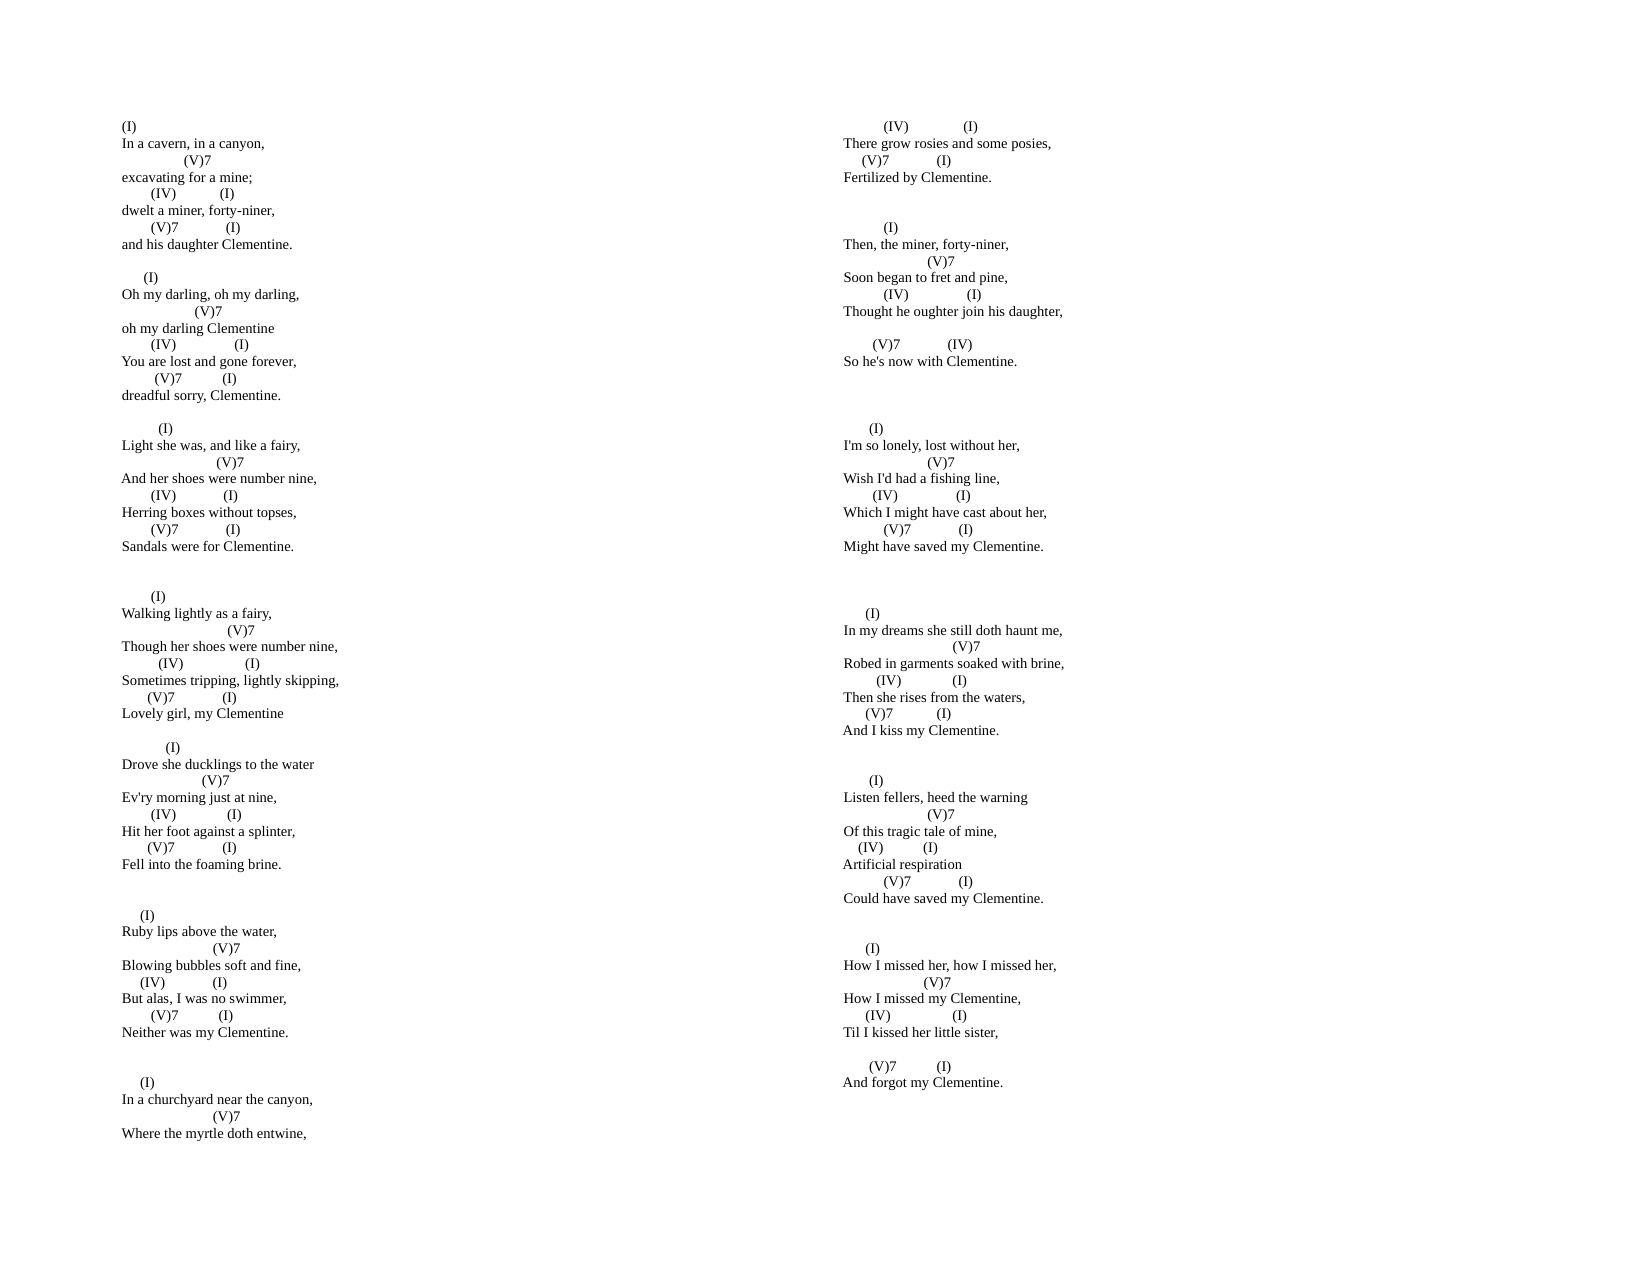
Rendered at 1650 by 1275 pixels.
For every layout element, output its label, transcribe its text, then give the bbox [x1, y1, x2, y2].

text Which I might have cast about her, [840, 504, 1532, 521]
text (V)7 (I) [840, 705, 1532, 722]
text (I) [840, 420, 1532, 437]
text And forgot my Clementine. [840, 1074, 1532, 1091]
text (IV) (I) [840, 672, 1532, 688]
text (V)7 (I) [840, 152, 1532, 168]
text (IV) (I) [840, 1007, 1532, 1024]
text (V)7 (I) [118, 219, 810, 236]
text Thought he oughter join his daughter, [840, 303, 1532, 319]
text (I) [840, 219, 1532, 236]
text excavating for a mine; [118, 168, 810, 185]
text (V)7 [118, 303, 810, 319]
text (I) [118, 420, 810, 437]
text Light she was, and like a fairy, [118, 437, 810, 453]
text (IV) (I) [118, 487, 810, 504]
text (IV) (I) [118, 655, 810, 672]
text (V)7 (I) [118, 1007, 810, 1024]
text (I) [840, 604, 1532, 621]
text Of this tragic tale of mine, [840, 822, 1532, 839]
text (I) [118, 118, 810, 135]
text Herring boxes without topses, [118, 504, 810, 521]
text (V)7 [118, 772, 810, 789]
text Listen fellers, heed the warning [840, 789, 1532, 806]
text (V)7 (I) [118, 521, 810, 537]
text (V)7 (I) [840, 521, 1532, 537]
text Ruby lips above the water, [118, 923, 810, 940]
text (V)7 [840, 973, 1532, 990]
text (V)7 [840, 453, 1532, 470]
text Though her shoes were number nine, [118, 638, 810, 655]
text Sandals were for Clementine. [118, 537, 810, 554]
text How I missed her, how I missed her, [840, 957, 1532, 973]
text Might have saved my Clementine. [840, 537, 1532, 554]
text Lovely girl, my Clementine [118, 705, 810, 722]
text (V)7 (I) [840, 1057, 1532, 1074]
text Could have saved my Clementine. [840, 889, 1532, 906]
text (V)7 [118, 1108, 810, 1124]
text (IV) (I) [840, 487, 1532, 504]
text Ev'ry morning just at nine, [118, 789, 810, 806]
text and his daughter Clementine. [118, 236, 810, 252]
text (V)7 [118, 453, 810, 470]
text (V)7 (I) [118, 839, 810, 856]
text (V)7 [840, 252, 1532, 269]
text (IV) (I) [118, 185, 810, 202]
text So he's now with Clementine. [840, 353, 1532, 370]
text (I) [118, 739, 810, 755]
text (V)7 [840, 638, 1532, 655]
text Neither was my Clementine. [118, 1024, 810, 1041]
text (I) [840, 772, 1532, 789]
text Til I kissed her little sister, [840, 1024, 1532, 1041]
text (I) [118, 906, 810, 923]
text (I) [840, 940, 1532, 957]
text Oh my darling, oh my darling, [118, 286, 810, 303]
text Blowing bubbles soft and fine, [118, 957, 810, 973]
text (V)7 [118, 940, 810, 957]
text Then, the miner, forty-niner, [840, 236, 1532, 252]
text Then she rises from the waters, [840, 688, 1532, 705]
text (V)7 (I) [118, 370, 810, 386]
text Robed in garments soaked with brine, [840, 655, 1532, 672]
text I'm so lonely, lost without her, [840, 437, 1532, 453]
text And her shoes were number nine, [118, 470, 810, 487]
text In a cavern, in a canyon, [118, 135, 810, 152]
text And I kiss my Clementine. [840, 722, 1532, 739]
text (IV) (I) [118, 973, 810, 990]
text (IV) (I) [840, 286, 1532, 303]
text (V)7 (I) [118, 688, 810, 705]
text (I) [118, 588, 810, 604]
text Walking lightly as a fairy, [118, 604, 810, 621]
text (IV) (I) [118, 336, 810, 353]
text dreadful sorry, Clementine. [118, 386, 810, 403]
text oh my darling Clementine [118, 319, 810, 336]
text In a churchyard near the canyon, [118, 1091, 810, 1108]
text (V)7 [118, 621, 810, 638]
text Where the myrtle doth entwine, [118, 1124, 810, 1141]
text There grow rosies and some posies, [840, 135, 1532, 152]
text dwelt a miner, forty-niner, [118, 202, 810, 219]
text How I missed my Clementine, [840, 990, 1532, 1007]
text But alas, I was no swimmer, [118, 990, 810, 1007]
text Soon began to fret and pine, [840, 269, 1532, 286]
text (V)7 [840, 806, 1532, 822]
text Hit her foot against a splinter, [118, 822, 810, 839]
text (IV) (I) [840, 118, 1532, 135]
text (I) [118, 269, 810, 286]
text (IV) (I) [840, 839, 1532, 856]
text Drove she ducklings to the water [118, 755, 810, 772]
text Wish I'd had a fishing line, [840, 470, 1532, 487]
text Artificial respiration [840, 856, 1532, 873]
text In my dreams she still doth haunt me, [840, 621, 1532, 638]
text Fertilized by Clementine. [840, 168, 1532, 185]
text (V)7 [118, 152, 810, 168]
text You are lost and gone forever, [118, 353, 810, 370]
text (V)7 (I) [840, 873, 1532, 889]
text (I) [118, 1074, 810, 1091]
text (IV) (I) [118, 806, 810, 822]
text Fell into the foaming brine. [118, 856, 810, 873]
text (V)7 (IV) [840, 336, 1532, 353]
text Sometimes tripping, lightly skipping, [118, 672, 810, 688]
